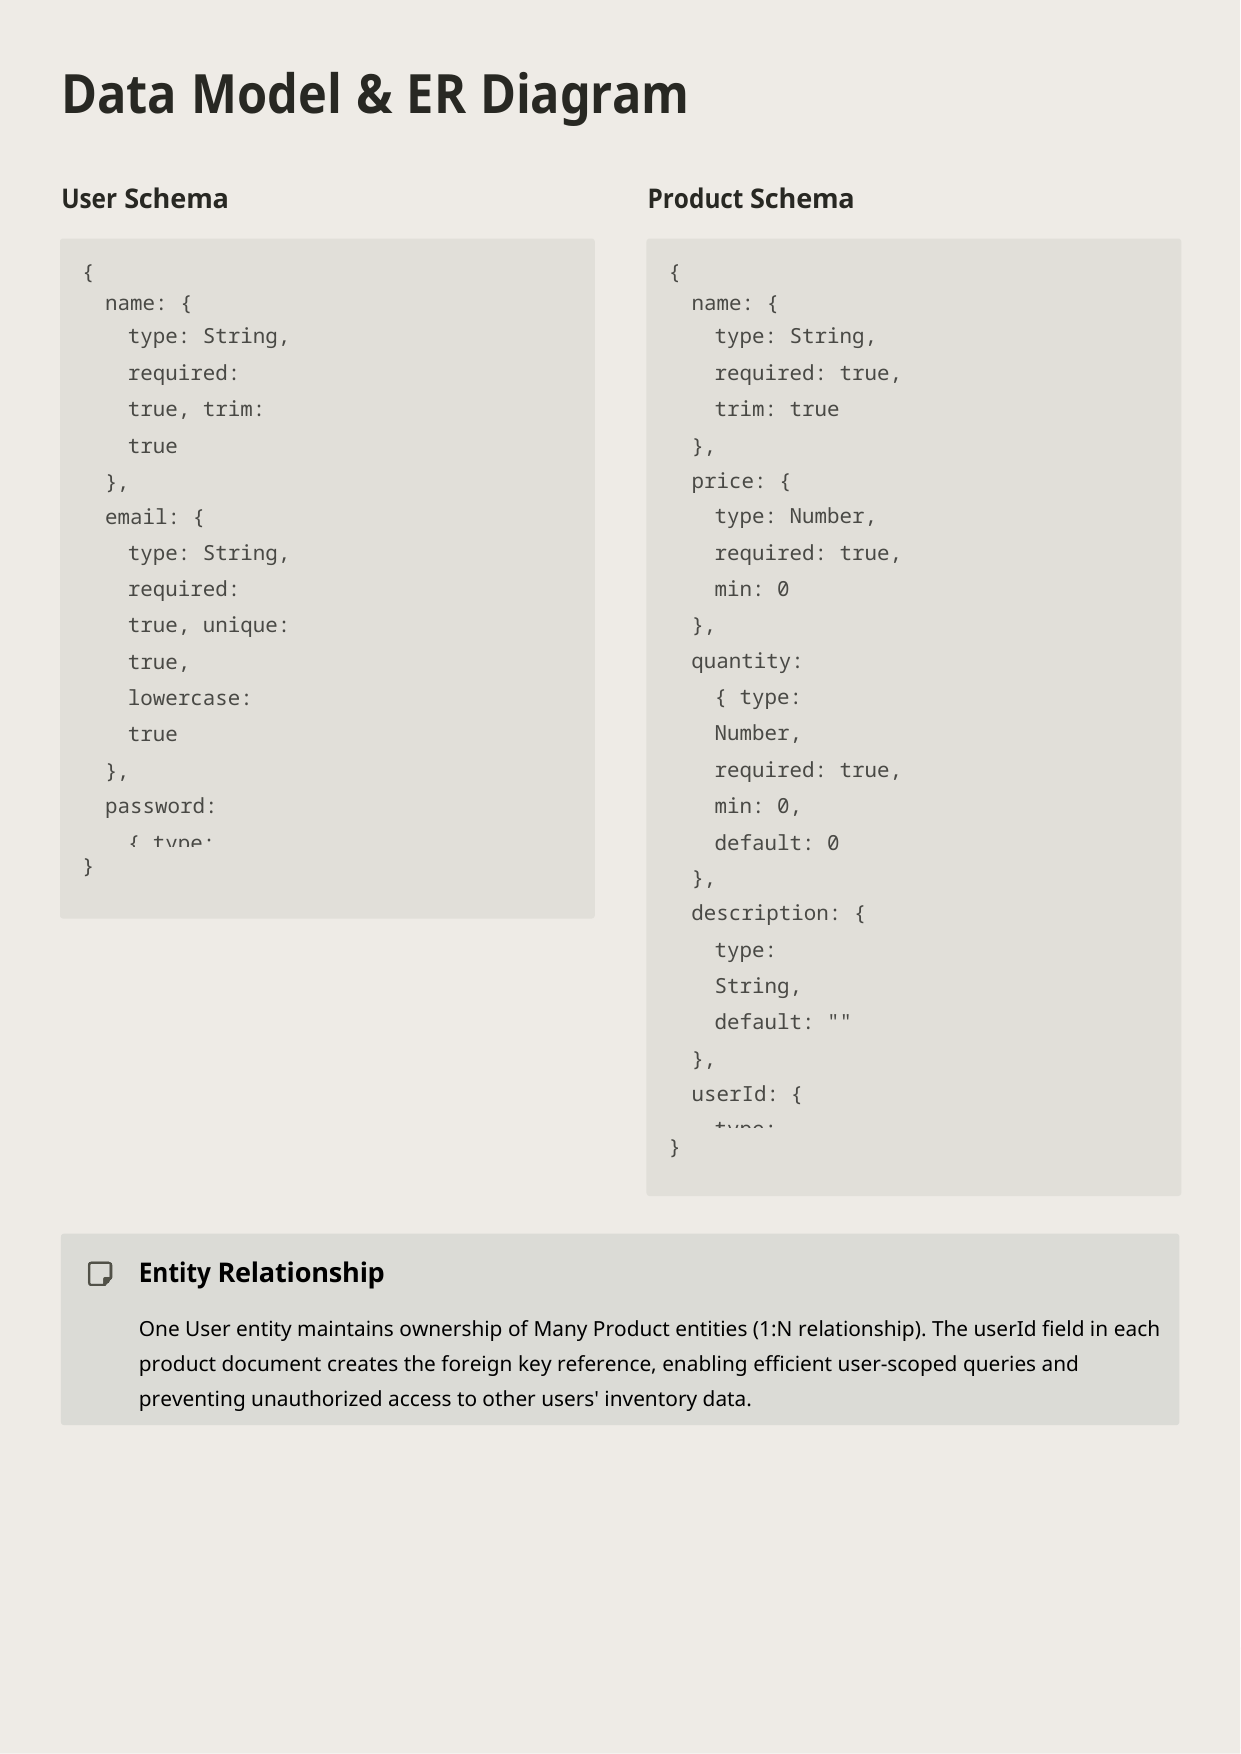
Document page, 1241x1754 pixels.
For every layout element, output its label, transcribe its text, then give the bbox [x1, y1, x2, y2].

text { [82, 263, 95, 283]
text email: { [105, 502, 302, 531]
text }, [105, 467, 302, 496]
text userId: { [691, 1079, 1140, 1108]
text Entity Relationship [139, 1254, 1180, 1291]
text type: mongoose.Schema.Types.ObjectId, ref: 'User', [714, 1114, 1140, 1128]
text name: { [105, 294, 302, 315]
picture [82, 1259, 117, 1287]
text }, [691, 611, 1140, 639]
text quantity: { type: Number, [691, 646, 873, 747]
text type: Number, required: true, min: 0 [714, 501, 927, 603]
text type: String, required: true, trim: true [714, 322, 927, 423]
text } [668, 1138, 682, 1159]
text password: { type: String, [105, 791, 286, 847]
text price: { [691, 466, 1140, 494]
text } [82, 857, 95, 877]
text type: String, required: true, unique: true, lowercase: true [128, 538, 302, 748]
text }, [691, 863, 1140, 891]
text name: { [691, 294, 1140, 315]
text }, [105, 756, 302, 784]
text default: 0 [714, 828, 1140, 856]
text { [668, 263, 682, 283]
text required: true, min: 0, [714, 755, 927, 820]
text User Schema Product Schema [61, 179, 1196, 216]
text type: String, required: true, trim: true [128, 322, 302, 459]
text description: { type: String, default: "" [691, 898, 873, 1036]
text One User entity maintains ownership of Many Product entities (1:N relationship). The userId field in each product document creates the foreign key reference, enabling efficient user-scoped queries and preventing unauthorized access to other users' inventory data. [139, 1314, 1173, 1412]
text }, [691, 431, 1140, 459]
text }, [691, 1044, 1140, 1072]
text Data Model & ER Diagram [61, 56, 1196, 129]
